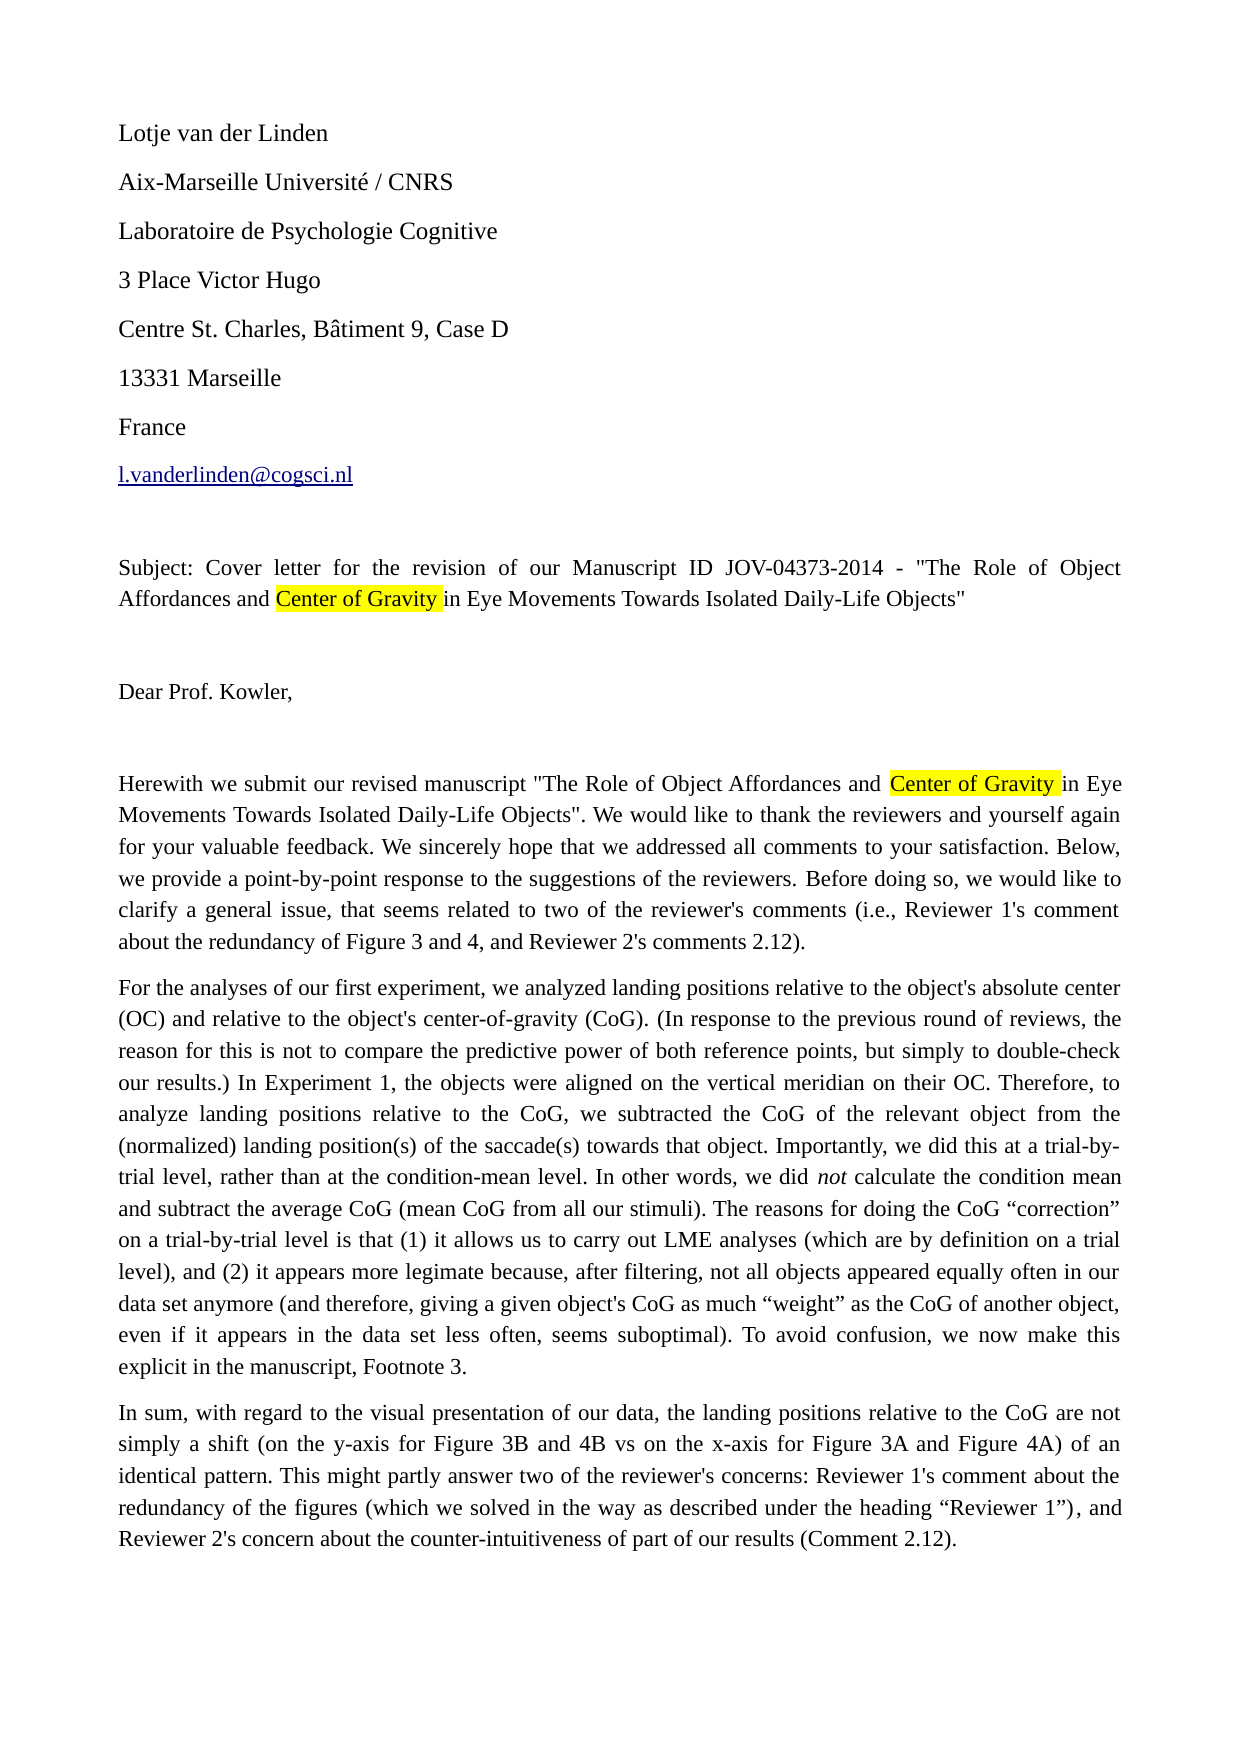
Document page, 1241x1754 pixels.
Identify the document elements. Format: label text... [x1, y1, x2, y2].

text Laboratoire de Psychologie Cognitive [118, 216, 1122, 245]
text Herewith we submit our revised manuscript "The Role of Object Affordances and Center of Gravity in Eye Movements Towards Isolated Daily-Life Objects". We would like to thank the reviewers and yourself again for your valuable feedback. We sincerely hope that we addressed all comments to your satisfaction. Below, we provide a point-by-point response to the suggestions of the reviewers. Before doing so, we would like to clarify a general issue, that seems related to two of the reviewer's comments (i.e., Reviewer 1's comment about the redundancy of Figure 3 and 4, and Reviewer 2's comments 2.12). [118, 770, 1122, 954]
text Aix-Marseille Université / CNRS [118, 167, 1122, 196]
text l.vanderlinden@cogsci.nl [118, 462, 1122, 488]
text Lotje van der Linden [118, 118, 1122, 147]
text For the analyses of our first experiment, we analyzed landing positions relative to the object's absolute center (OC) and relative to the object's center-of-gravity (CoG). (In response to the previous round of reviews, the reason for this is not to compare the predictive power of both reference points, but simply to double-check our results.) In Experiment 1, the objects were aligned on the vertical meridian on their OC. Therefore, to analyze landing positions relative to the CoG, we subtracted the CoG of the relevant object from the (normalized) landing position(s) of the saccade(s) towards that object. Importantly, we did this at a trial-by-trial level, rather than at the condition-mean level. In other words, we did not calculate the condition mean and subtract the average CoG (mean CoG from all our stimuli). The reasons for doing the CoG “correction” on a trial-by-trial level is that (1) it allows us to carry out LME analyses (which are by definition on a trial level), and (2) it appears more legimate because, after filtering, not all objects appeared equally often in our data set anymore (and therefore, giving a given object's CoG as much “weight” as the CoG of another object, even if it appears in the data set less often, seems suboptimal). To avoid confusion, we now make this explicit in the manuscript, Footnote 3. [118, 974, 1122, 1379]
text Subject: Cover letter for the revision of our Manuscript ID JOV-04373-2014 - "The Role of Object Affordances and Center of Gravity in Eye Movements Towards Isolated Daily-Life Objects" [118, 554, 1122, 612]
text Dear Prof. Kowler, [118, 678, 1122, 704]
text In sum, with regard to the visual presentation of our data, the landing positions relative to the CoG are not simply a shift (on the y-axis for Figure 3B and 4B vs on the x-axis for Figure 3A and Figure 4A) of an identical pattern. This might partly answer two of the reviewer's concerns: Reviewer 1's comment about the redundancy of the figures (which we solved in the way as described under the heading “Reviewer 1”), and Reviewer 2's concern about the counter-intuitiveness of part of our results (Comment 2.12). [118, 1399, 1122, 1551]
text 3 Place Victor Hugo [118, 265, 1122, 294]
text Centre St. Charles, Bâtiment 9, Case D [118, 314, 1122, 343]
text 13331 Marseille [118, 363, 1122, 392]
text France [118, 412, 1122, 441]
